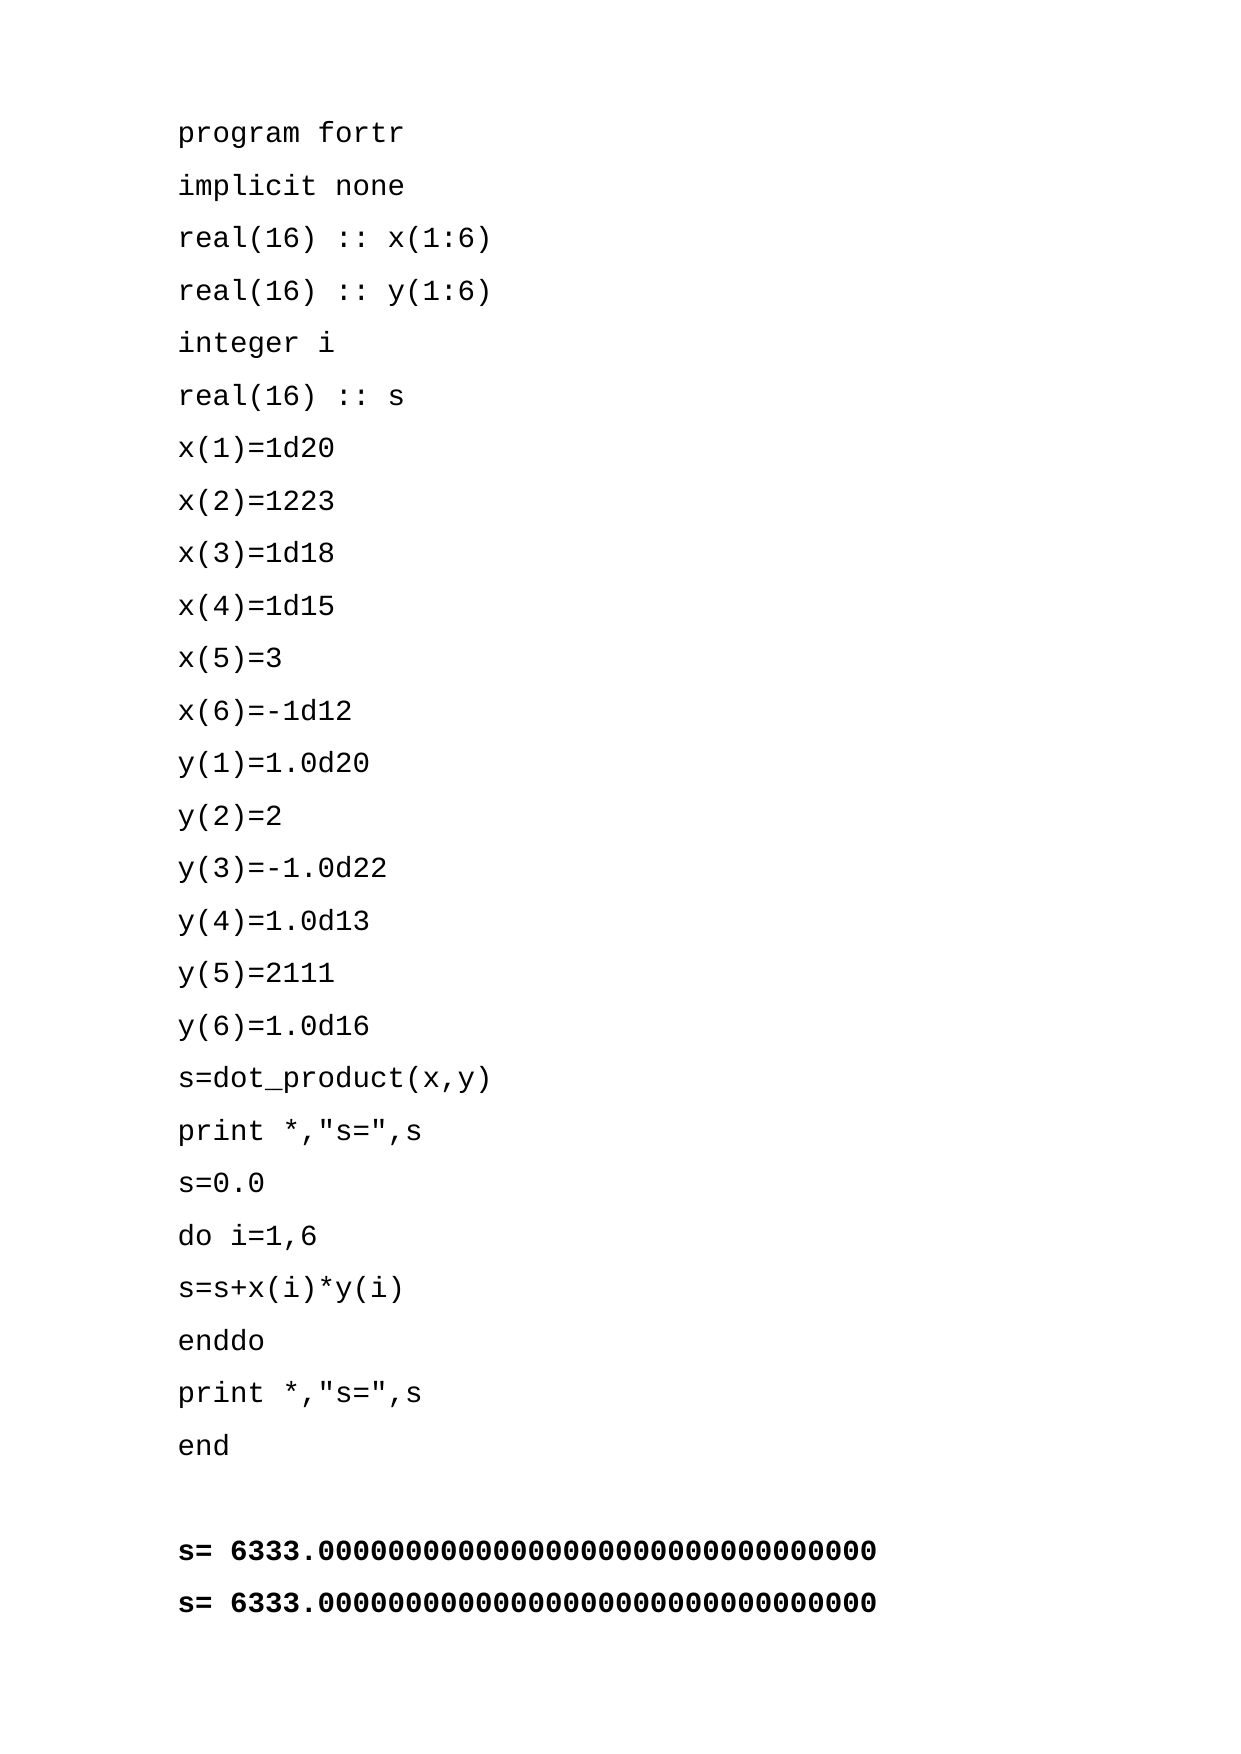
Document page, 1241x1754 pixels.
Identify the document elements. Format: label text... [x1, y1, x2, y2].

text x(6)=-1d12 [118, 696, 1122, 729]
text x(4)=1d15 [118, 591, 1122, 624]
text integer i [118, 328, 1122, 361]
text implicit none [118, 171, 1122, 204]
text x(2)=1223 [118, 486, 1122, 519]
text x(1)=1d20 [118, 433, 1122, 466]
text print *,"s=",s [118, 1378, 1122, 1411]
text y(4)=1.0d13 [118, 906, 1122, 939]
text x(5)=3 [118, 643, 1122, 676]
text do i=1,6 [118, 1221, 1122, 1254]
text program fortr [118, 118, 1122, 151]
text y(5)=2111 [118, 958, 1122, 991]
text y(3)=-1.0d22 [118, 853, 1122, 886]
text s=s+x(i)*y(i) [118, 1273, 1122, 1306]
text real(16) :: x(1:6) [118, 223, 1122, 256]
text s= 6333.00000000000000000000000000000000 [118, 1588, 1122, 1621]
text enddo [118, 1326, 1122, 1359]
text s= 6333.00000000000000000000000000000000 [118, 1536, 1122, 1569]
text print *,"s=",s [118, 1116, 1122, 1149]
text real(16) :: y(1:6) [118, 276, 1122, 309]
text y(1)=1.0d20 [118, 748, 1122, 781]
text y(6)=1.0d16 [118, 1011, 1122, 1044]
text end [118, 1431, 1122, 1464]
text s=dot_product(x,y) [118, 1063, 1122, 1096]
text s=0.0 [118, 1168, 1122, 1201]
text real(16) :: s [118, 381, 1122, 414]
text y(2)=2 [118, 801, 1122, 834]
text x(3)=1d18 [118, 538, 1122, 571]
